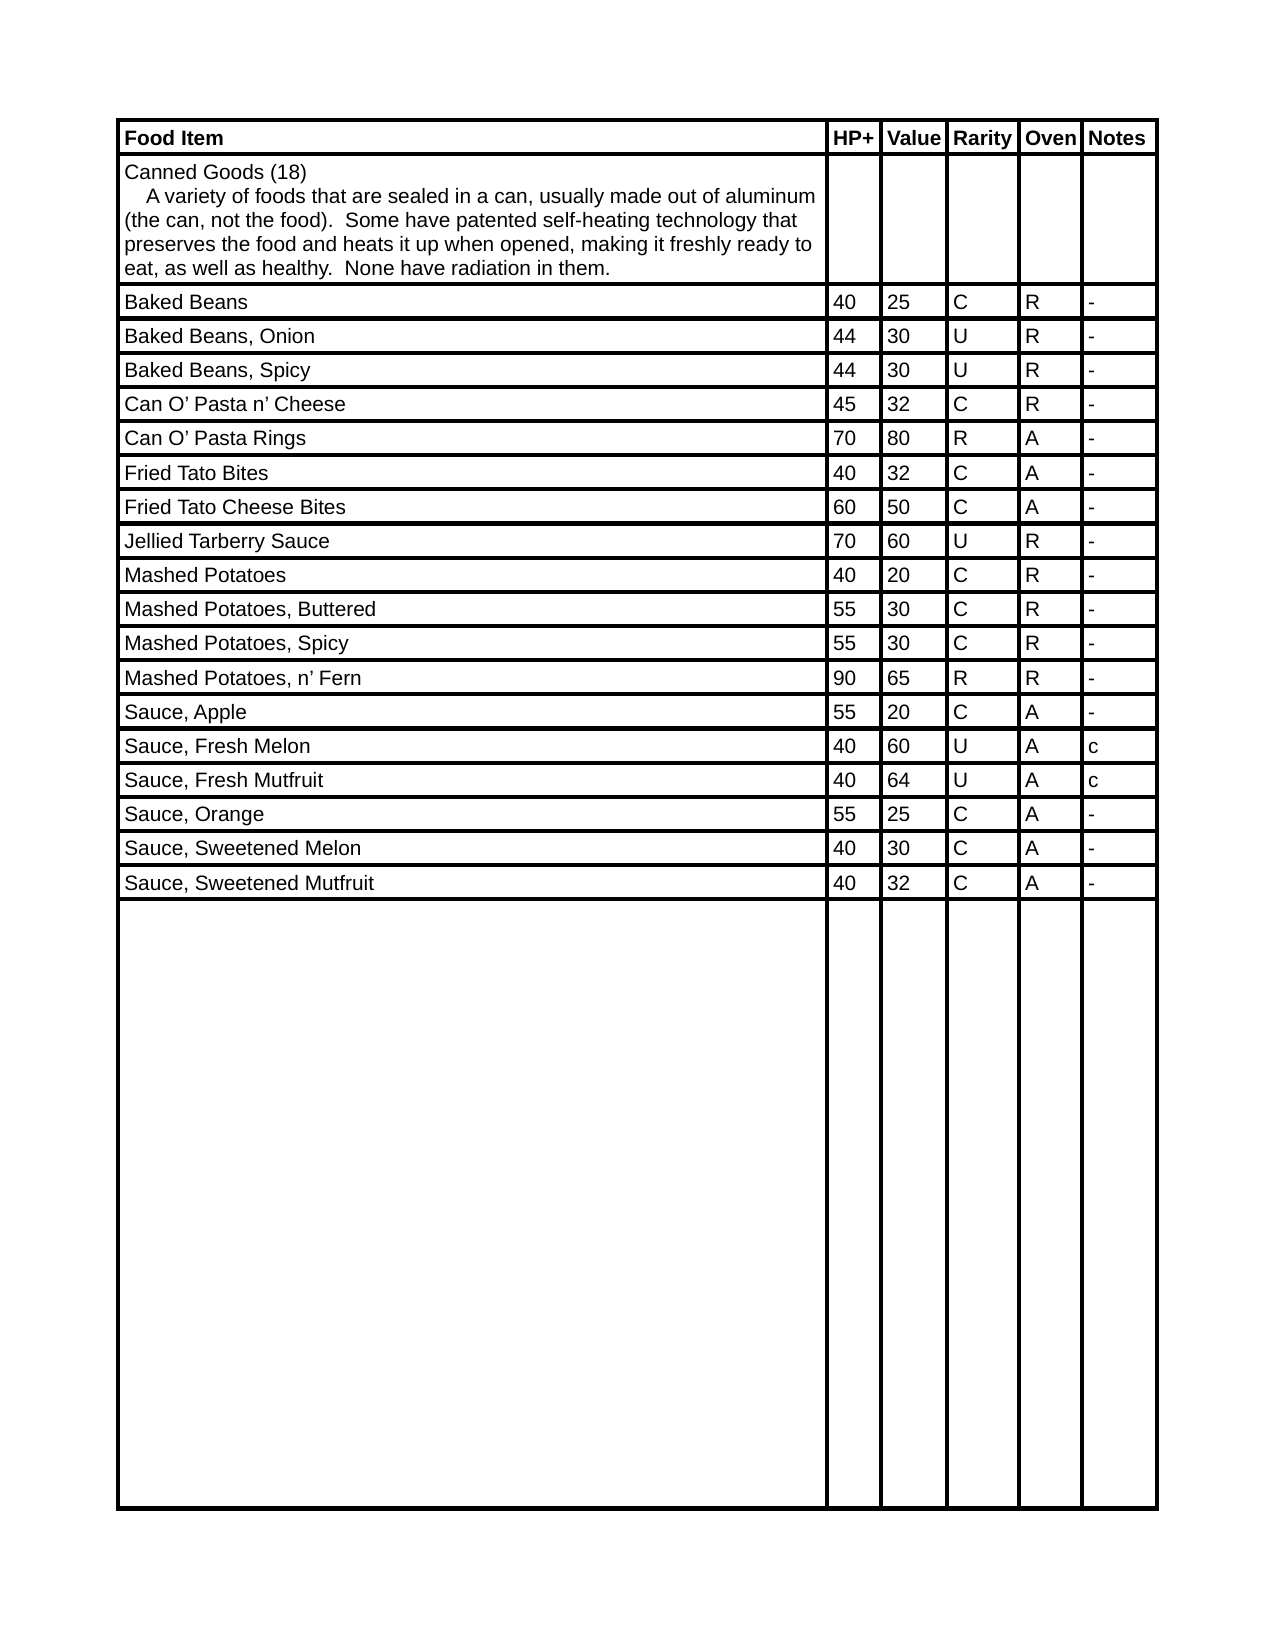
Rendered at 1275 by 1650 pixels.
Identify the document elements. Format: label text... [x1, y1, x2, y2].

table_cell 45 [829, 389, 879, 419]
table_cell 25 [883, 799, 945, 829]
table_cell C [949, 594, 1017, 624]
table_cell 40 [829, 731, 879, 761]
table_cell 25 [883, 286, 945, 316]
table_cell [883, 901, 945, 1506]
table_cell C [949, 286, 1017, 316]
table_cell 70 [829, 526, 879, 556]
table_cell [1084, 901, 1155, 1506]
table_cell 44 [829, 355, 879, 385]
table_cell 64 [883, 765, 945, 795]
table_cell 60 [883, 526, 945, 556]
table_cell U [949, 731, 1017, 761]
table_cell - [1084, 321, 1155, 351]
table_cell - [1084, 662, 1155, 692]
table_cell A [1021, 696, 1080, 726]
table_cell - [1084, 457, 1155, 487]
table_cell R [1021, 286, 1080, 316]
table_cell Baked Beans, Onion [120, 321, 825, 351]
table_cell 32 [883, 389, 945, 419]
table_cell - [1084, 355, 1155, 385]
table_cell R [1021, 628, 1080, 658]
table_cell Sauce, Fresh Melon [120, 731, 825, 761]
table_cell C [949, 833, 1017, 863]
table_cell R [1021, 321, 1080, 351]
table_cell A [1021, 423, 1080, 453]
table_cell - [1084, 867, 1155, 897]
table_header HP+ [829, 122, 879, 152]
table_cell - [1084, 423, 1155, 453]
table_cell 40 [829, 867, 879, 897]
table_cell 44 [829, 321, 879, 351]
table_cell R [949, 662, 1017, 692]
table_cell Sauce, Apple [120, 696, 825, 726]
table_cell 30 [883, 628, 945, 658]
table_cell Baked Beans [120, 286, 825, 316]
table_cell C [949, 867, 1017, 897]
table_header Oven [1021, 122, 1080, 152]
table_cell 60 [883, 731, 945, 761]
table_cell A [1021, 457, 1080, 487]
table_header Rarity [949, 122, 1017, 152]
table_cell - [1084, 491, 1155, 521]
table_cell 40 [829, 833, 879, 863]
table_cell - [1084, 833, 1155, 863]
table_cell A [1021, 491, 1080, 521]
table_cell 20 [883, 696, 945, 726]
table_cell C [949, 799, 1017, 829]
table_cell 40 [829, 560, 879, 590]
table_cell 55 [829, 628, 879, 658]
table_cell A [1021, 731, 1080, 761]
table_cell 60 [829, 491, 879, 521]
table_cell C [949, 389, 1017, 419]
table_cell Fried Tato Bites [120, 457, 825, 487]
table_cell A [1021, 799, 1080, 829]
table_cell 55 [829, 799, 879, 829]
table_cell [883, 156, 945, 282]
table_cell 30 [883, 833, 945, 863]
table_cell R [1021, 526, 1080, 556]
table_cell R [1021, 389, 1080, 419]
table_cell C [949, 696, 1017, 726]
table_cell 30 [883, 321, 945, 351]
table_cell U [949, 321, 1017, 351]
table_cell [1021, 901, 1080, 1506]
table_cell C [949, 560, 1017, 590]
table_cell U [949, 765, 1017, 795]
table_cell 90 [829, 662, 879, 692]
table_cell R [1021, 355, 1080, 385]
table_cell A [1021, 833, 1080, 863]
table_cell - [1084, 594, 1155, 624]
table_cell Sauce, Sweetened Melon [120, 833, 825, 863]
table_cell Can O’ Pasta Rings [120, 423, 825, 453]
table_cell Sauce, Fresh Mutfruit [120, 765, 825, 795]
table_cell Mashed Potatoes, n’ Fern [120, 662, 825, 692]
table_cell 40 [829, 457, 879, 487]
table_header Value [883, 122, 945, 152]
table_cell Can O’ Pasta n’ Cheese [120, 389, 825, 419]
table_cell 20 [883, 560, 945, 590]
table_cell 55 [829, 594, 879, 624]
table_cell Mashed Potatoes, Spicy [120, 628, 825, 658]
table_cell [1021, 156, 1080, 282]
table_cell [1084, 156, 1155, 282]
table_cell - [1084, 286, 1155, 316]
table_cell c [1084, 731, 1155, 761]
table_cell 40 [829, 765, 879, 795]
table_cell - [1084, 389, 1155, 419]
table_cell Fried Tato Cheese Bites [120, 491, 825, 521]
table_cell 80 [883, 423, 945, 453]
table_cell - [1084, 526, 1155, 556]
table_cell - [1084, 560, 1155, 590]
table_cell R [1021, 560, 1080, 590]
table_cell [829, 156, 879, 282]
table_cell 30 [883, 594, 945, 624]
table_cell 32 [883, 457, 945, 487]
table_cell A [1021, 867, 1080, 897]
table_cell Jellied Tarberry Sauce [120, 526, 825, 556]
table_cell - [1084, 628, 1155, 658]
table_cell c [1084, 765, 1155, 795]
table_cell C [949, 628, 1017, 658]
table_cell 40 [829, 286, 879, 316]
table_cell - [1084, 696, 1155, 726]
table_cell Canned Goods (18) A variety of foods that are sealed in a can, usually made out of aluminum (the can, not the food). Some have patented self-heating technology that preserves the food and heats it up when opened, making it freshly ready to eat, as well as healthy. None have radiation in them. [120, 156, 825, 282]
table_cell R [949, 423, 1017, 453]
table_cell Sauce, Orange [120, 799, 825, 829]
table_cell R [1021, 594, 1080, 624]
table_cell [949, 901, 1017, 1506]
table_cell A [1021, 765, 1080, 795]
table_cell 32 [883, 867, 945, 897]
table_cell [120, 901, 825, 1506]
table_cell 70 [829, 423, 879, 453]
table_header Food Item [120, 122, 825, 152]
table_cell R [1021, 662, 1080, 692]
table_cell C [949, 491, 1017, 521]
table_cell - [1084, 799, 1155, 829]
table_cell [949, 156, 1017, 282]
table_header Notes [1084, 122, 1155, 152]
table_cell C [949, 457, 1017, 487]
table_cell Baked Beans, Spicy [120, 355, 825, 385]
table_cell 65 [883, 662, 945, 692]
table_cell Mashed Potatoes [120, 560, 825, 590]
table_cell U [949, 355, 1017, 385]
table_cell 30 [883, 355, 945, 385]
table_cell Mashed Potatoes, Buttered [120, 594, 825, 624]
table_cell U [949, 526, 1017, 556]
table_cell 50 [883, 491, 945, 521]
table_cell 55 [829, 696, 879, 726]
table_cell Sauce, Sweetened Mutfruit [120, 867, 825, 897]
table_cell [829, 901, 879, 1506]
